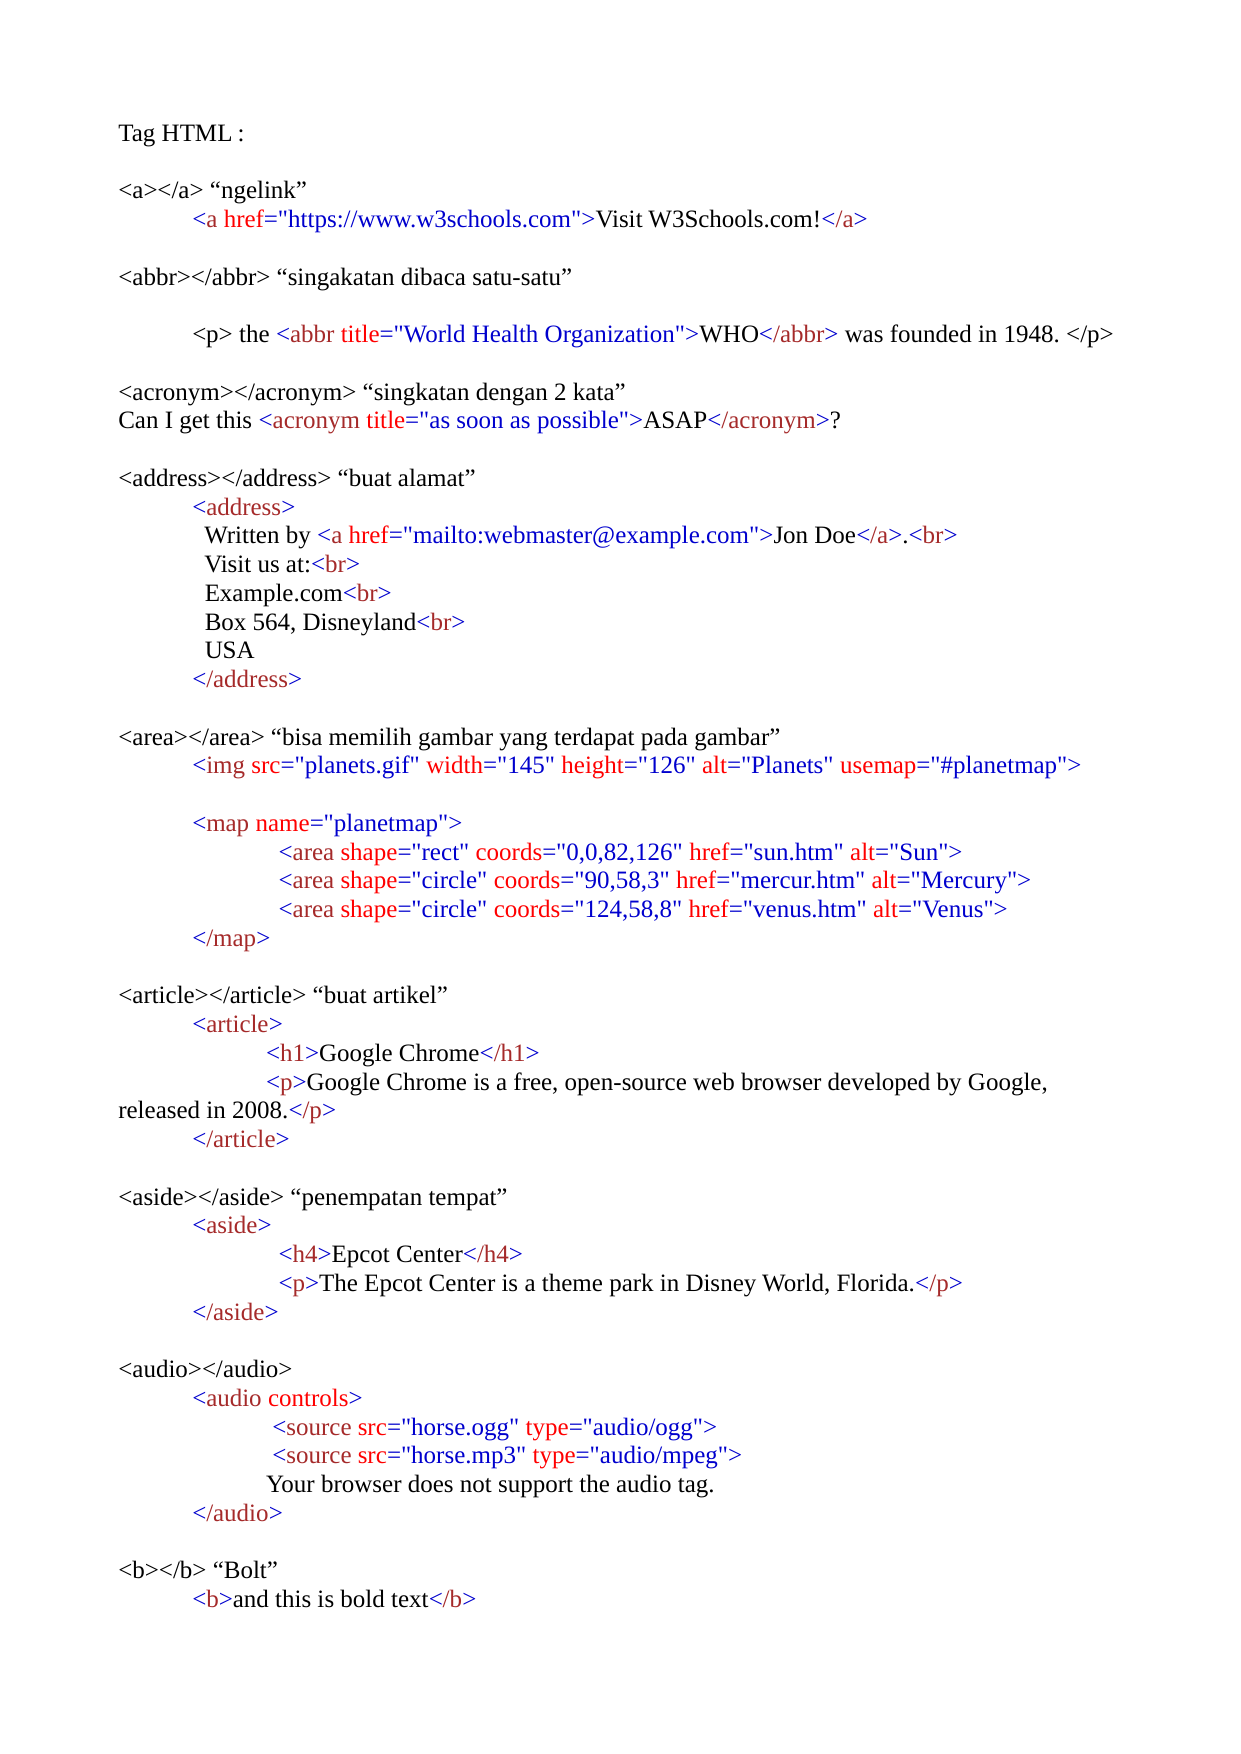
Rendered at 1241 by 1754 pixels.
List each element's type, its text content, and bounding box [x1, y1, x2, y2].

text <area></area> “bisa memilih gambar yang terdapat pada gambar” [118, 722, 1122, 751]
text <aside></aside> “penempatan tempat” [118, 1182, 1122, 1211]
text <a href="https://www.w3schools.com">Visit W3Schools.com!</a> [118, 204, 1122, 233]
text <address></address> “buat alamat” [118, 463, 1122, 492]
text <audio></audio> [118, 1354, 1122, 1383]
text <audio controls> <source src="horse.ogg" type="audio/ogg"> <source src="horse.mp3" type="audio/mpeg"> Your browser does not support the audio tag. </audio> [118, 1383, 1122, 1527]
text Can I get this <acronym title="as soon as possible">ASAP</acronym>? [118, 406, 1122, 434]
text <abbr></abbr> “singakatan dibaca satu-satu” [118, 262, 1122, 291]
text Tag HTML : [118, 118, 1122, 147]
text <img src="planets.gif" width="145" height="126" alt="Planets" usemap="#planetmap"> <map name="planetmap"> <area shape="rect" coords="0,0,82,126" href="sun.htm" alt="Sun"> <area shape="circle" coords="90,58,3" href="mercur.htm" alt="Mercury"> <area shape="circle" coords="124,58,8" href="venus.htm" alt="Venus"> </map> [118, 751, 1122, 952]
text <acronym></acronym> “singkatan dengan 2 kata” [118, 377, 1122, 406]
text <b>and this is bold text</b> [118, 1584, 1122, 1613]
text <address> Written by <a href="mailto:webmaster@example.com">Jon Doe</a>.<br> Visit us at:<br> Example.com<br> Box 564, Disneyland<br> USA </address> [118, 492, 1122, 693]
text <article> <h1>Google Chrome</h1> <p>Google Chrome is a free, open-source web browser developed by Google, released in 2008.</p> </article> [118, 1009, 1122, 1153]
text <p> the <abbr title="World Health Organization">WHO</abbr> was founded in 1948. </p> [118, 319, 1122, 348]
text <aside> <h4>Epcot Center</h4> <p>The Epcot Center is a theme park in Disney World, Florida.</p> </aside> [118, 1211, 1122, 1326]
text <a></a> “ngelink” [118, 176, 1122, 204]
text <b></b> “Bolt” [118, 1556, 1122, 1584]
text <article></article> “buat artikel” [118, 981, 1122, 1009]
